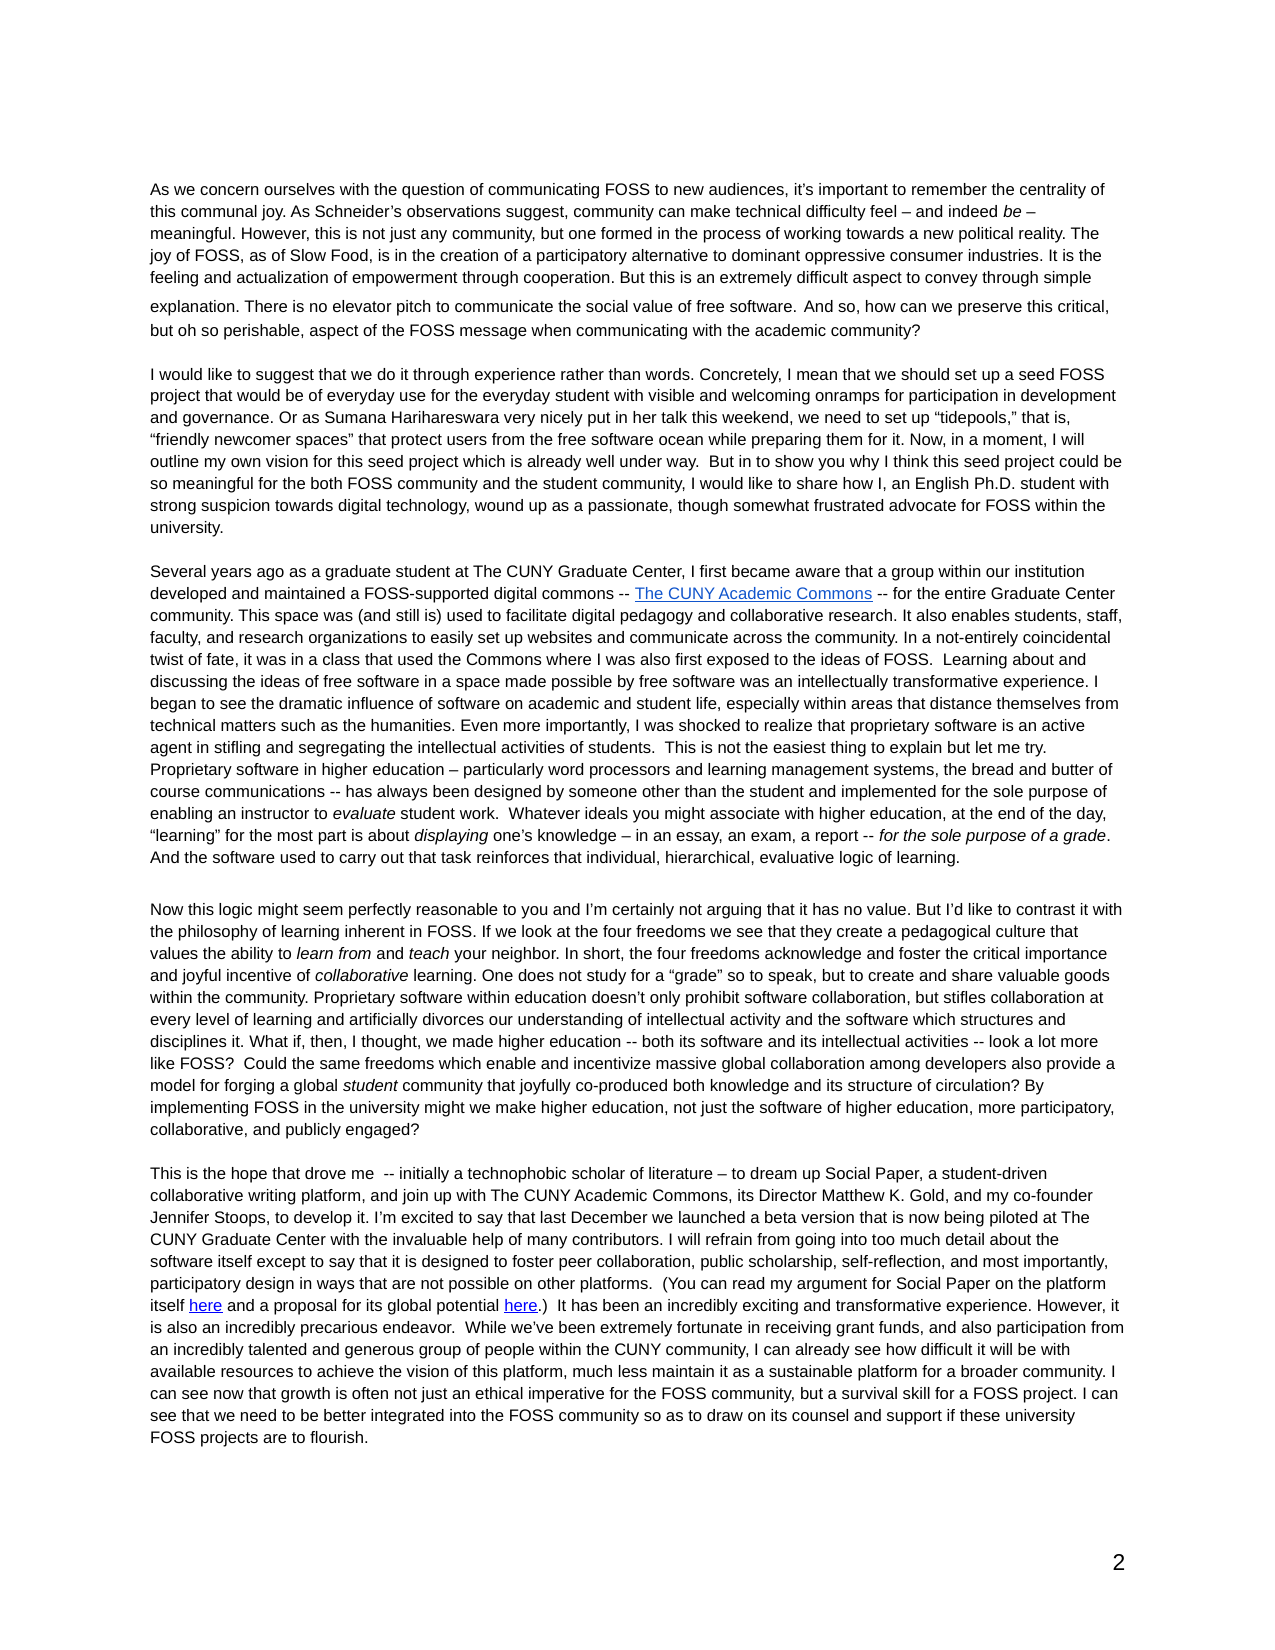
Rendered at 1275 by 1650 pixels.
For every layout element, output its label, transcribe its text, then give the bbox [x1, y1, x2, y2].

text Now this logic might seem perfectly reasonable to you and I’m certainly not arguing that it has no value. But I’d like to contrast it with the philosophy of learning inherent in FOSS. If we look at the four freedoms we see that they create a pedagogical culture that values the ability to learn from and teach your neighbor. In short, the four freedoms acknowledge and foster the critical importance and joyful incentive of collaborative learning. One does not study for a “grade” so to speak, but to create and share valuable goods within the community. Proprietary software within education doesn’t only prohibit software collaboration, but stifles collaboration at every level of learning and artificially divorces our understanding of intellectual activity and the software which structures and disciplines it. What if, then, I thought, we made higher education -- both its software and its intellectual activities -- look a lot more like FOSS? Could the same freedoms which enable and incentivize massive global collaboration among developers also provide a model for forging a global student community that joyfully co-produced both knowledge and its structure of circulation? By implementing FOSS in the university might we make higher education, not just the software of higher education, more participatory, collaborative, and publicly engaged? [150, 900, 1125, 1139]
text Several years ago as a graduate student at The CUNY Graduate Center, I first became aware that a group within our institution developed and maintained a FOSS-supported digital commons -- The CUNY Academic Commons -- for the entire Graduate Center community. This space was (and still is) used to facilitate digital pedagogy and collaborative research. It also enables students, staff, faculty, and research organizations to easily set up websites and communicate across the community. In a not-entirely coincidental twist of fate, it was in a class that used the Commons where I was also first exposed to the ideas of FOSS. Learning about and discussing the ideas of free software in a space made possible by free software was an intellectually transformative experience. I began to see the dramatic influence of software on academic and student life, especially within areas that distance themselves from technical matters such as the humanities. Even more importantly, I was shocked to realize that proprietary software is an active agent in stifling and segregating the intellectual activities of students. This is not the easiest thing to explain but let me try. Proprietary software in higher education – particularly word processors and learning management systems, the bread and butter of course communications -- has always been designed by someone other than the student and implemented for the sole purpose of enabling an instructor to evaluate student work. Whatever ideals you might associate with higher education, at the end of the day, “learning” for the most part is about displaying one’s knowledge – in an essay, an exam, a report -- for the sole purpose of a grade. And the software used to carry out that task reinforces that individual, hierarchical, evaluative logic of learning. [150, 562, 1125, 867]
text I would like to suggest that we do it through experience rather than words. Concretely, I mean that we should set up a seed FOSS project that would be of everyday use for the everyday student with visible and welcoming onramps for participation in development and governance. Or as Sumana Harihareswara very nicely put in her talk this weekend, we need to set up “tidepools,” that is, “friendly newcomer spaces” that protect users from the free software ocean while preparing them for it. Now, in a moment, I will outline my own vision for this seed project which is already well under way. But in to show you why I think this seed project could be so meaningful for the both FOSS community and the student community, I would like to share how I, an English Ph.D. student with strong suspicion towards digital technology, wound up as a passionate, though somewhat frustrated advocate for FOSS within the university. [150, 364, 1125, 537]
text As we concern ourselves with the question of communicating FOSS to new audiences, it’s important to remember the centrality of this communal joy. As Schneider’s observations suggest, community can make technical difficulty feel – and indeed be – meaningful. However, this is not just any community, but one formed in the process of working towards a new political reality. The joy of FOSS, as of Slow Food, is in the creation of a participatory alternative to dominant oppressive consumer industries. It is the feeling and actualization of empowerment through cooperation. But this is an extremely difficult aspect to convey through simple explanation. There is no elevator pitch to communicate the social value of free software. And so, how can we preserve this critical, but oh so perishable, aspect of the FOSS message when communicating with the academic community? [150, 180, 1125, 339]
text This is the hope that drove me -- initially a technophobic scholar of literature – to dream up Social Paper, a student-driven collaborative writing platform, and join up with The CUNY Academic Commons, its Director Matthew K. Gold, and my co-founder Jennifer Stoops, to develop it. I’m excited to say that last December we launched a beta version that is now being piloted at The CUNY Graduate Center with the invaluable help of many contributors. I will refrain from going into too much detail about the software itself except to say that it is designed to foster peer collaboration, public scholarship, self-reflection, and most importantly, participatory design in ways that are not possible on other platforms. (You can read my argument for Social Paper on the platform itself here and a proposal for its global potential here.) It has been an incredibly exciting and transformative experience. However, it is also an incredibly precarious endeavor. While we’ve been extremely fortunate in receiving grant funds, and also participation from an incredibly talented and generous group of people within the CUNY community, I can already see how difficult it will be with available resources to achieve the vision of this platform, much less maintain it as a sustainable platform for a broader community. I can see now that growth is often not just an ethical imperative for the FOSS community, but a survival skill for a FOSS project. I can see that we need to be better integrated into the FOSS community so as to draw on its counsel and support if these university FOSS projects are to flourish. [150, 1164, 1125, 1447]
